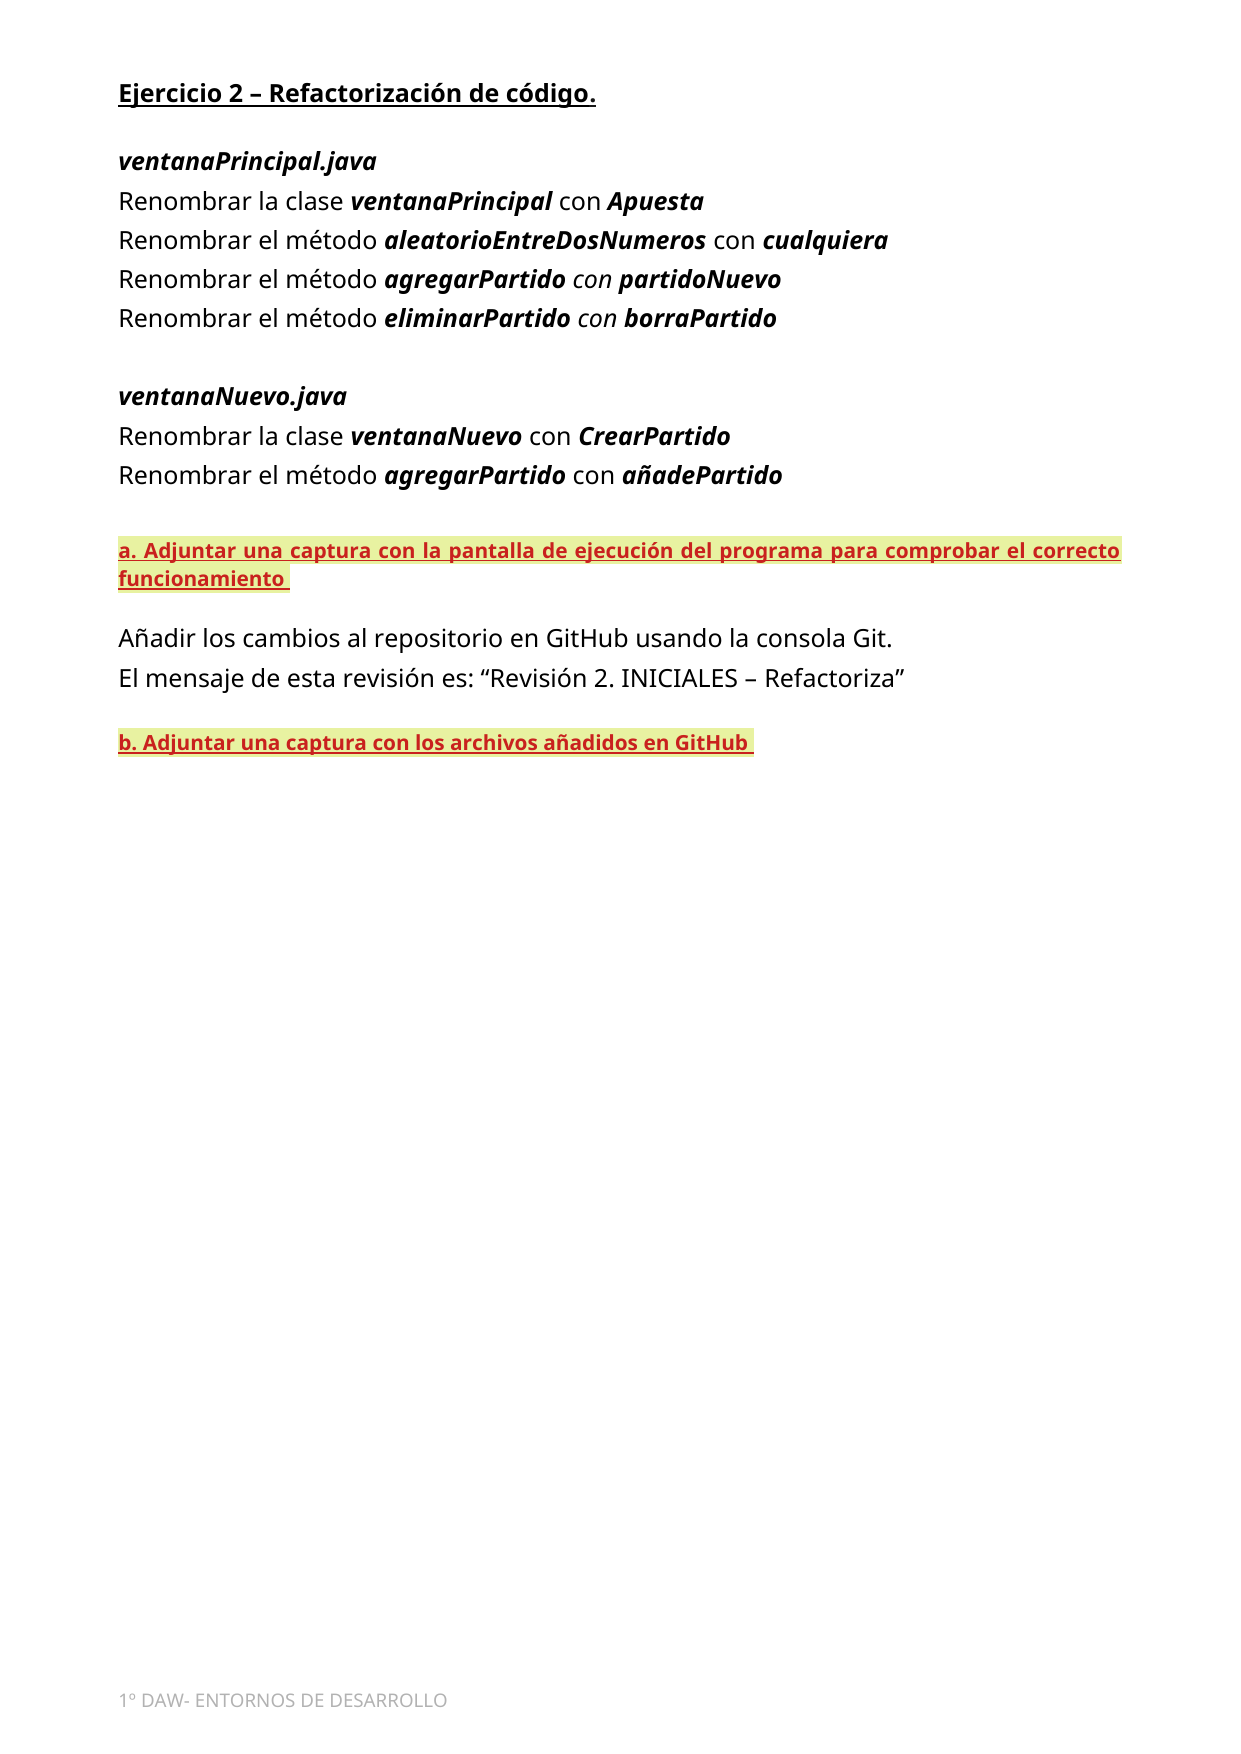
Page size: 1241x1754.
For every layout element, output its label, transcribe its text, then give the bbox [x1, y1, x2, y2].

text Renombrar el método aleatorioEntreDosNumeros con cualquiera [118, 222, 1122, 256]
text a. Adjuntar una captura con la pantalla de ejecución del programa para comprobar el correcto funcionamiento [118, 536, 1122, 593]
text b. Adjuntar una captura con los archivos añadidos en GitHub [118, 728, 1122, 757]
text Añadir los cambios al repositorio en GitHub usando la consola Git. [118, 621, 1122, 655]
text ventanaPrincipal.java [118, 144, 1122, 178]
text ventanaNuevo.java [118, 379, 1122, 413]
text Renombrar la clase ventanaNuevo con CrearPartido [118, 418, 1122, 452]
text Renombrar la clase ventanaPrincipal con Apuesta [118, 183, 1122, 217]
text Renombrar el método agregarPartido con añadePartido [118, 457, 1122, 491]
text Renombrar el método eliminarPartido con borraPartido [118, 301, 1122, 335]
text El mensaje de esta revisión es: “Revisión 2. INICIALES – Refactoriza” [118, 660, 1122, 694]
text Renombrar el método agregarPartido con partidoNuevo [118, 262, 1122, 296]
text Ejercicio 2 – Refactorización de código. [118, 76, 1122, 110]
